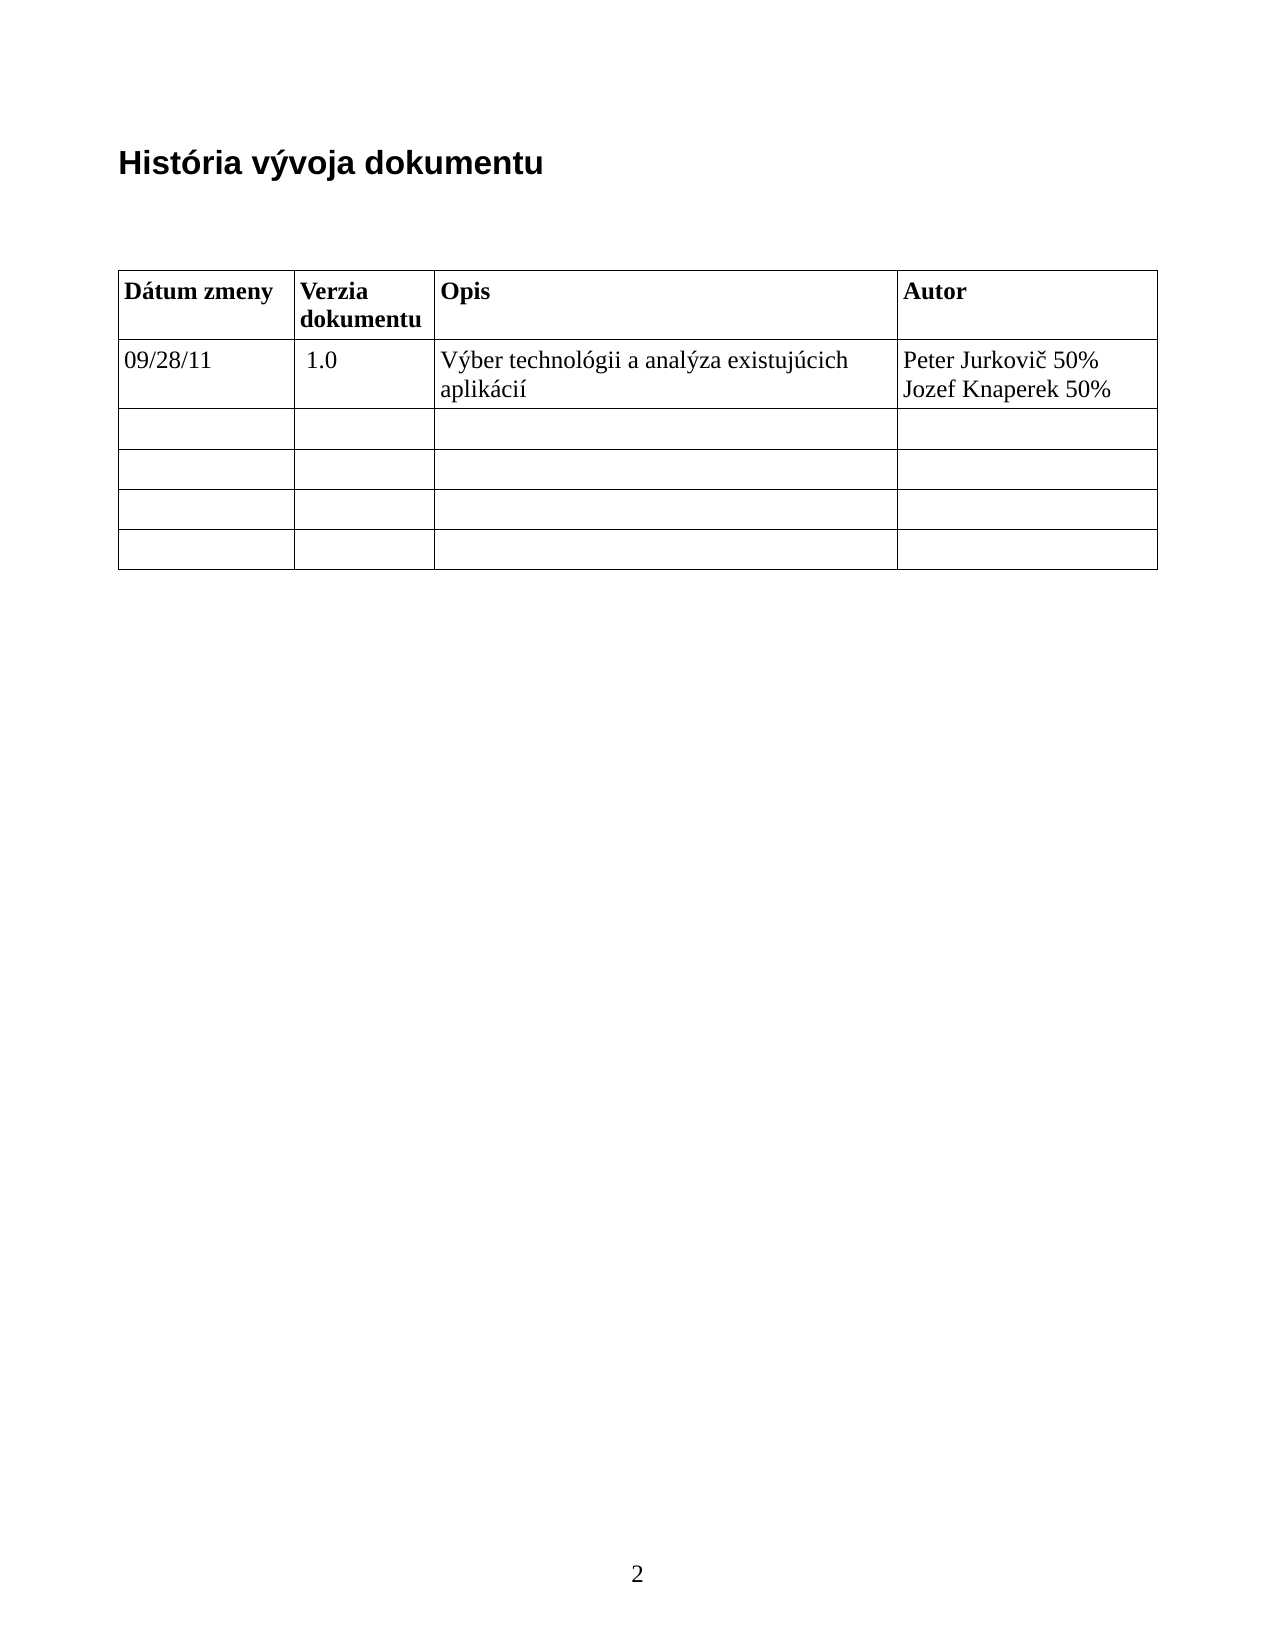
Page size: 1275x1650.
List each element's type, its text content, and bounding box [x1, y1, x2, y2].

table_cell Výber technológii a analýza existujúcich aplikácií [435, 340, 897, 408]
table_cell [435, 490, 897, 529]
table_header Verzia dokumentu [295, 271, 434, 339]
table_cell [295, 530, 434, 569]
table_cell [898, 409, 1157, 448]
table_cell Peter Jurkovič 50% Jozef Knaperek 50% [898, 340, 1157, 408]
table_cell [898, 530, 1157, 569]
table_cell [435, 409, 897, 448]
table_cell [119, 490, 294, 529]
table_cell 1.0 [295, 340, 434, 408]
table_cell [898, 490, 1157, 529]
subtitle História vývoja dokumentu [118, 143, 1157, 182]
table_cell [119, 450, 294, 489]
table_cell [435, 530, 897, 569]
table_header Opis [435, 271, 897, 339]
table_cell [119, 530, 294, 569]
table_cell [295, 450, 434, 489]
table_header Autor [898, 271, 1157, 339]
table_cell [295, 409, 434, 448]
table_header Dátum zmeny [119, 271, 294, 339]
table_cell [119, 409, 294, 448]
table_cell 09/28/11 [119, 340, 294, 408]
table_cell [898, 450, 1157, 489]
table_cell [435, 450, 897, 489]
table_cell [295, 490, 434, 529]
